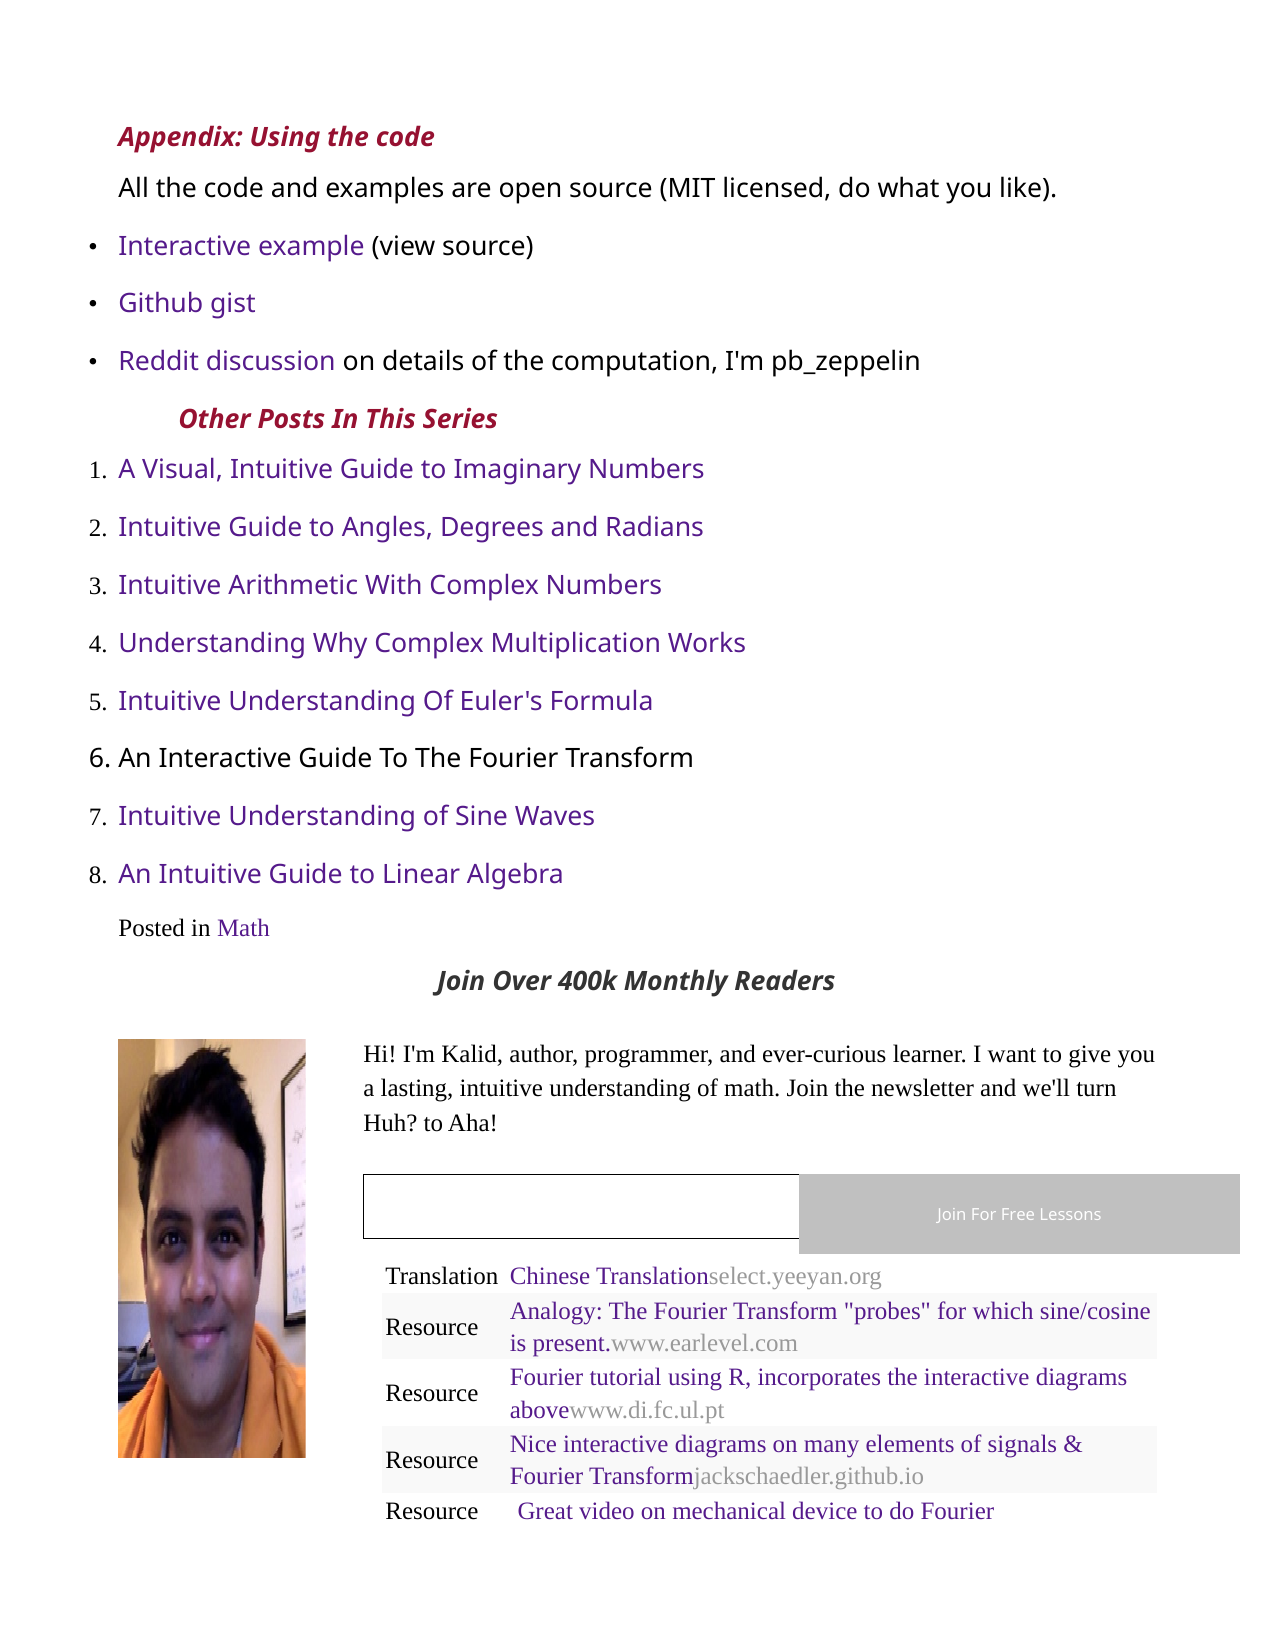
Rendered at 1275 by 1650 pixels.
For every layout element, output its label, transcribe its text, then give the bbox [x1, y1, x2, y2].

subtitle Questions & Contributions [306, 1039, 1157, 1458]
list Understanding Why Complex Multiplication Works [118, 624, 1157, 660]
list A Visual, Intuitive Guide to Imaginary Numbers [118, 450, 1157, 487]
list Intuitive Understanding of Sine Waves [118, 797, 1157, 833]
table_cell Nice interactive diagrams on many elements of signals & Fourier Transformjackschaedler.github.io [507, 1426, 1157, 1493]
list Intuitive Arithmetic With Complex Numbers [118, 566, 1157, 602]
text Posted in Math [118, 913, 1157, 942]
table_cell Fourier tutorial using R, incorporates the interactive diagrams abovewww.di.fc.ul.pt [507, 1360, 1157, 1426]
table_cell Resource [382, 1293, 507, 1359]
list Reddit discussion on details of the computation, I'm pb_zeppelin [118, 342, 1157, 378]
list An Interactive Guide To The Fourier Transform [118, 739, 1157, 776]
table_cell Analogy: The Fourier Transform "probes" for which sine/cosine is present.www.earlevel.com [507, 1293, 1157, 1359]
list Intuitive Understanding Of Euler's Formula [118, 682, 1157, 718]
list An Intuitive Guide to Linear Algebra [118, 855, 1157, 891]
list Intuitive Guide to Angles, Degrees and Radians [118, 508, 1157, 544]
picture [118, 1039, 306, 1458]
table_cell Great video on mechanical device to do Fourier [507, 1493, 1157, 1528]
text All the code and examples are open source (MIT licensed, do what you like). [118, 169, 1157, 205]
table_cell Resource [382, 1360, 507, 1426]
text Hi! I'm Kalid, author, programmer, and ever-curious learner. I want to give you a lasting, intuitive understanding of math. Join the newsletter and we'll turn Huh? to Aha! [363, 1039, 1157, 1137]
subtitle Other Posts In This Series [118, 400, 1157, 436]
table_header Chinese Translationselect.yeeyan.org [507, 1258, 1157, 1293]
list Github gist [118, 284, 1157, 320]
subtitle Join Over 400k Monthly Readers [118, 962, 1157, 998]
subtitle Appendix: Using the code [118, 118, 1157, 154]
table_header Translation [382, 1258, 507, 1293]
table_cell Resource [382, 1493, 507, 1528]
table_cell Resource [382, 1426, 507, 1493]
list Interactive example (view source) [118, 226, 1157, 263]
